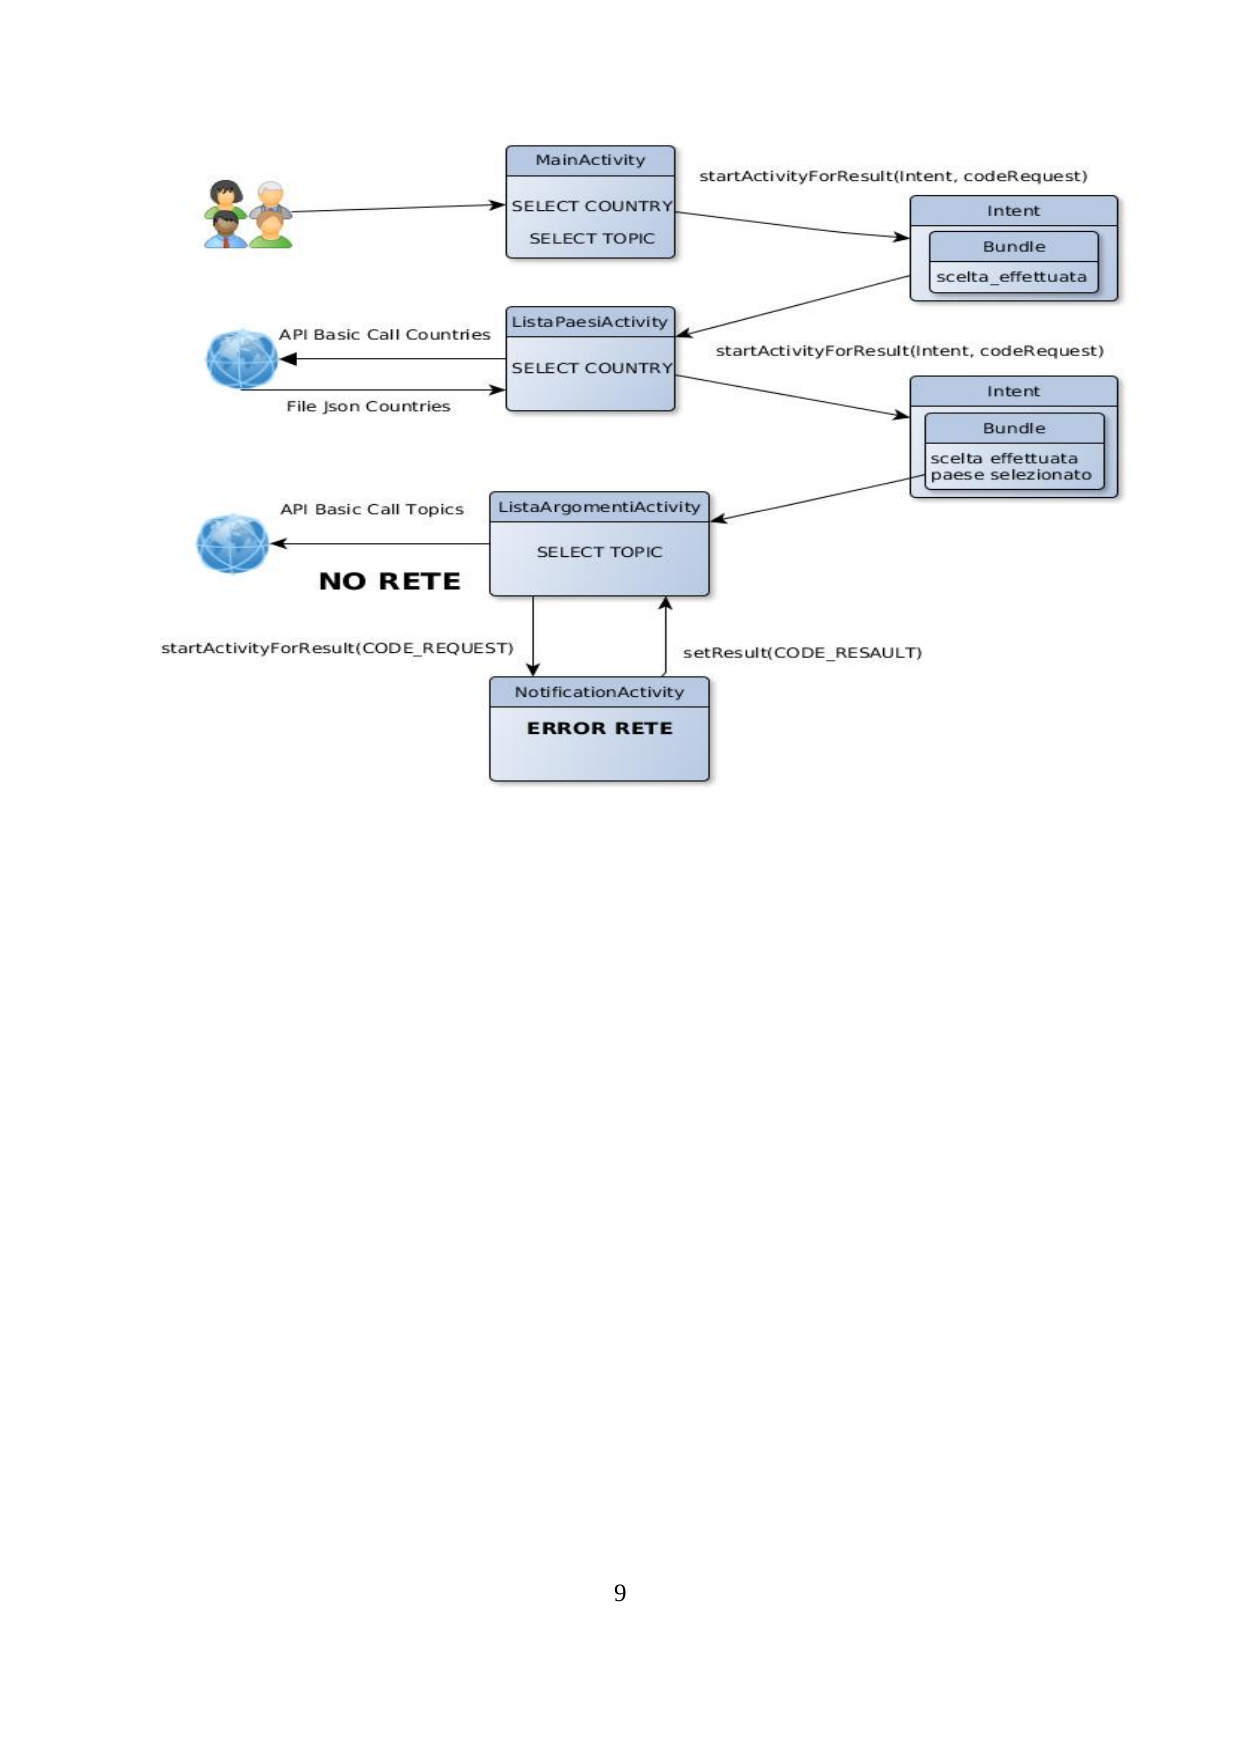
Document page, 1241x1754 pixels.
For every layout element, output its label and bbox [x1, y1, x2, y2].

picture [136, 128, 1141, 799]
